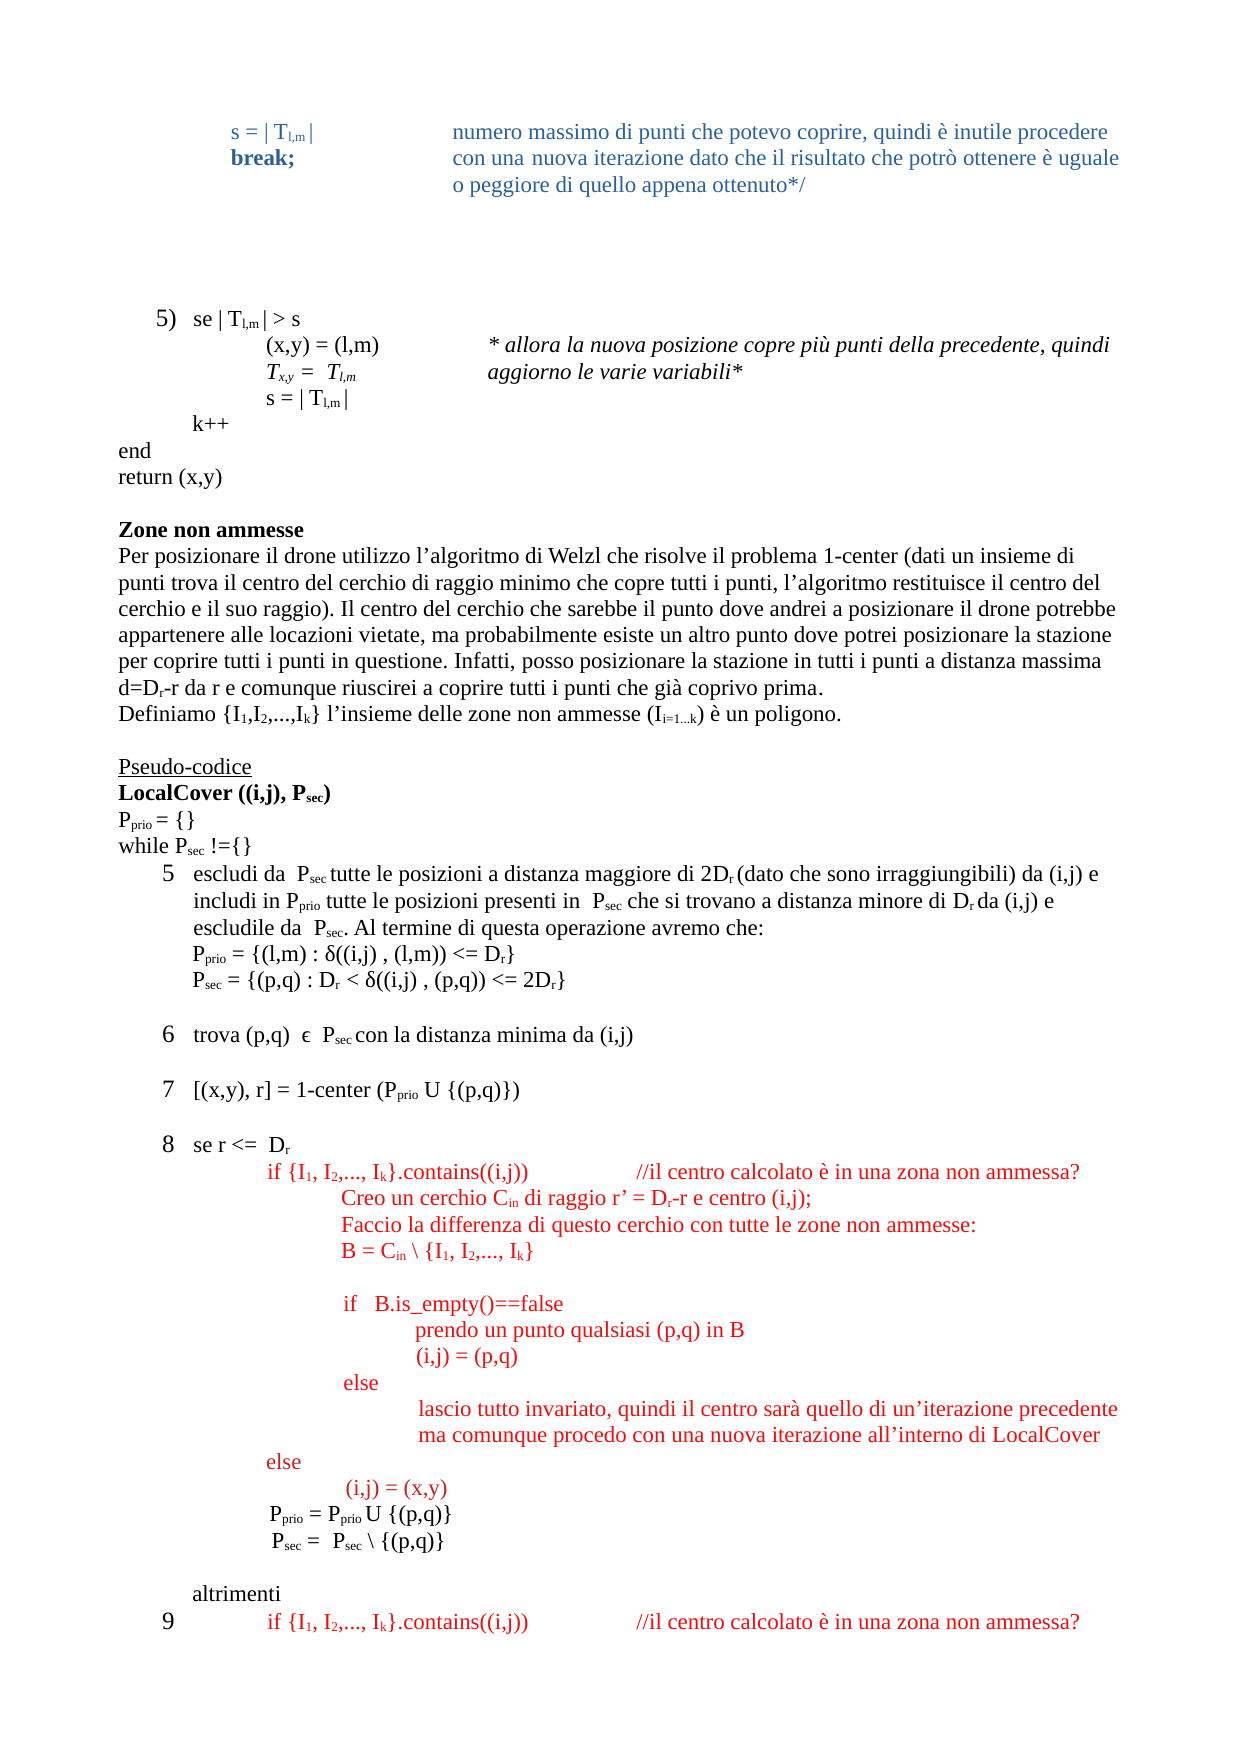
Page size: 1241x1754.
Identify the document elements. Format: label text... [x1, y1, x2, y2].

text end [118, 437, 1122, 463]
text k++ [118, 410, 1122, 437]
list trova (p,q) ϵ Psec con la distanza minima da (i,j) [156, 1019, 1122, 1048]
list if {I1, I2,..., Ik}.contains((i,j)) //il centro calcolato è in una zona non ammessa? [156, 1606, 1122, 1635]
text Per posizionare il drone utilizzo l’algoritmo di Welzl che risolve il problema 1-center (dati un insieme di punti trova il centro del cerchio di raggio minimo che copre tutti i punti, l’algoritmo restituisce il centro del cerchio e il suo raggio). Il centro del cerchio che sarebbe il punto dove andrei a posizionare il drone potrebbe appartenere alle locazioni vietate, ma probabilmente esiste un altro punto dove potrei posizionare la stazione per coprire tutti i punti in questione. Infatti, posso posizionare la stazione in tutti i punti a distanza massima d=Dr-r da r e comunque riuscirei a coprire tutti i punti che già coprivo prima. [118, 542, 1122, 700]
text while Psec !={} [118, 832, 1122, 858]
text Psec = {(p,q) : Dr < δ((i,j) , (p,q)) <= 2Dr} [118, 966, 1122, 993]
text Pprio = {(l,m) : δ((i,j) , (l,m)) <= Dr} [118, 940, 1122, 966]
list if B.is_empty()==false [306, 1290, 1122, 1316]
list prendo un punto qualsiasi (p,q) in B [156, 1316, 1122, 1342]
list s = | Tl,m | numero massimo di punti che potevo coprire, quindi è inutile procedere break; con una nuova iterazione dato che il risultato che potrò ottenere è uguale o peggiore di quello appena ottenuto*/ [193, 118, 1122, 197]
list (i,j) = (p,q) [231, 1342, 1122, 1369]
list [(x,y), r] = 1-center (Pprio U {(p,q)}) [156, 1074, 1122, 1103]
text else [118, 1448, 1122, 1474]
list B = Cin \ {I1, I2,..., Ik} [156, 1237, 1122, 1263]
text (x,y) = (l,m) * allora la nuova posizione copre più punti della precedente, quindi Tx,y = Tl,m aggiorno le varie variabili* [118, 331, 1122, 384]
list se | Tl,m | > s [156, 303, 1122, 331]
list Creo un cerchio Cin di raggio r’ = Dr-r e centro (i,j); [156, 1184, 1122, 1211]
list escludi da Psec tutte le posizioni a distanza maggiore di 2Dr (dato che sono irraggiungibili) da (i,j) e includi in Pprio tutte le posizioni presenti in Psec che si trovano a distanza minore di Dr da (i,j) e escludile da Psec. Al termine di questa operazione avremo che: [156, 858, 1122, 940]
text LocalCover ((i,j), Psec) [118, 779, 1122, 806]
text altrimenti [118, 1579, 1122, 1606]
list else [306, 1369, 1122, 1395]
list if {I1, I2,..., Ik}.contains((i,j)) //il centro calcolato è in una zona non ammessa? [156, 1158, 1122, 1184]
text Psec = Psec \ {(p,q)} [118, 1527, 1122, 1553]
text s = | Tl,m | [118, 384, 1122, 410]
list Faccio la differenza di questo cerchio con tutte le zone non ammesse: [156, 1211, 1122, 1237]
list se r <= Dr [156, 1129, 1122, 1158]
text Pprio = Pprio U {(p,q)} [118, 1501, 1122, 1527]
list lascio tutto invariato, quindi il centro sarà quello di un’iterazione precedente ma comunque procedo con una nuova iterazione all’interno di LocalCover [381, 1395, 1122, 1448]
text (i,j) = (x,y) [118, 1474, 1122, 1501]
text Pprio = {} [118, 806, 1122, 832]
text Pseudo-codice [118, 753, 1122, 779]
text return (x,y) [118, 463, 1122, 489]
text Zone non ammesse [118, 516, 1122, 542]
text Definiamo {I1,I2,...,Ik} l’insieme delle zone non ammesse (Ii=1...k) è un poligono. [118, 700, 1122, 727]
